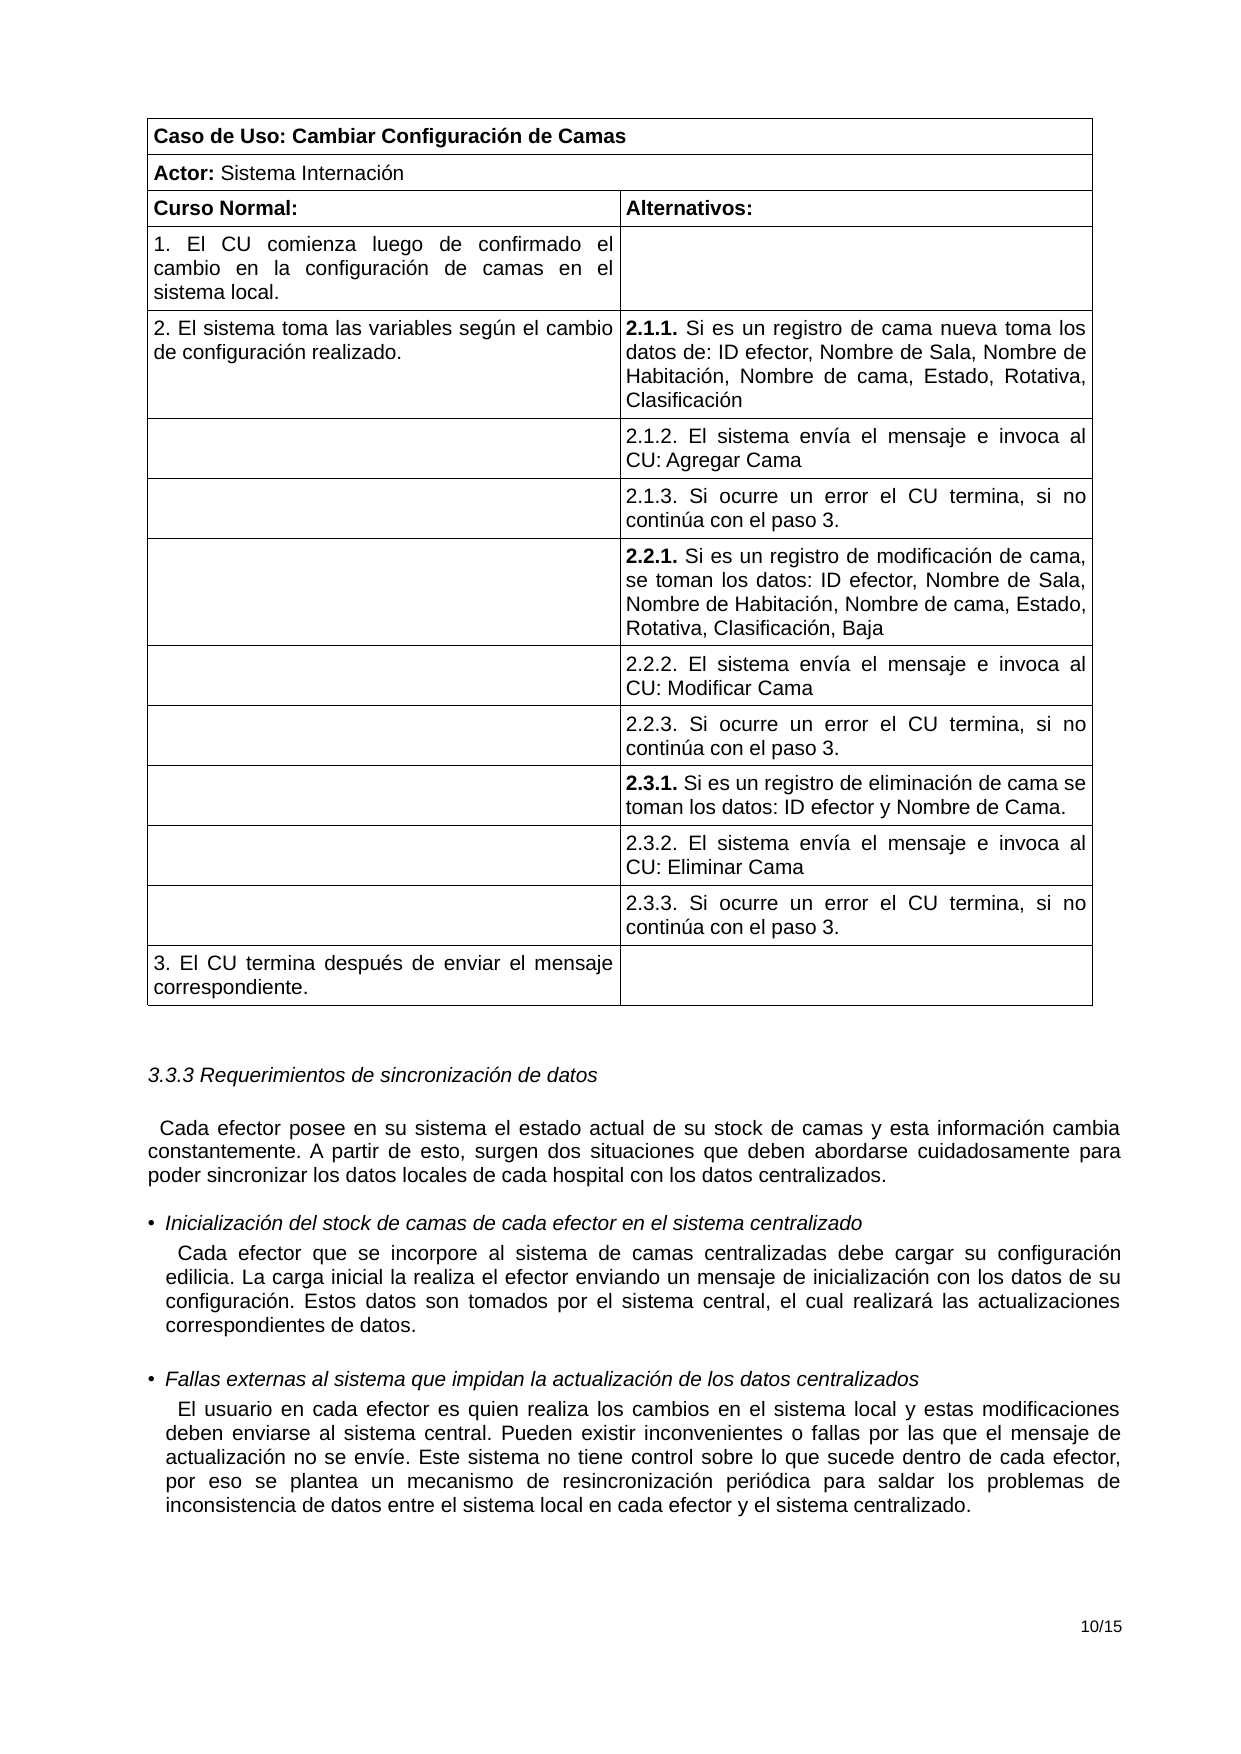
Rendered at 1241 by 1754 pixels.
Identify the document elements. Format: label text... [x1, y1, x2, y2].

table_cell 2.1.1. Si es un registro de cama nueva toma los datos de: ID efector, Nombre de Sala, Nombre de Habitación, Nombre de cama, Estado, Rotativa, Clasificación [621, 311, 1092, 418]
table_cell [148, 479, 620, 537]
text Cada efector que se incorpore al sistema de camas centralizadas debe cargar su configuración edilicia. La carga inicial la realiza el efector enviando un mensaje de inicialización con los datos de su configuración. Estos datos son tomados por el sistema central, el cual realizará las actualizaciones correspondientes de datos. [165, 1241, 1122, 1337]
table_cell 2.2.1. Si es un registro de modificación de cama, se toman los datos: ID efector, Nombre de Sala, Nombre de Habitación, Nombre de cama, Estado, Rotativa, Clasificación, Baja [621, 539, 1092, 645]
table_cell [148, 706, 620, 765]
list Fallas externas al sistema que impidan la actualización de los datos centralizados [148, 1367, 1122, 1391]
table_cell [148, 646, 620, 705]
table_cell 2.1.2. El sistema envía el mensaje e invoca al CU: Agregar Cama [621, 419, 1092, 477]
table_cell Alternativos: [621, 191, 1092, 226]
table_cell [621, 946, 1092, 1004]
list Inicialización del stock de camas de cada efector en el sistema centralizado [148, 1211, 1122, 1235]
table_cell [148, 826, 620, 885]
table_cell 2.3.1. Si es un registro de eliminación de cama se toman los datos: ID efector y Nombre de Cama. [621, 766, 1092, 825]
table_cell [148, 419, 620, 477]
table_cell [148, 886, 620, 945]
table_cell [148, 539, 620, 645]
table_cell Curso Normal: [148, 191, 620, 226]
table_cell 2.2.2. El sistema envía el mensaje e invoca al CU: Modificar Cama [621, 646, 1092, 705]
table_cell 2. El sistema toma las variables según el cambio de configuración realizado. [148, 311, 620, 418]
table_cell 2.1.3. Si ocurre un error el CU termina, si no continúa con el paso 3. [621, 479, 1092, 537]
text Cada efector posee en su sistema el estado actual de su stock de camas y esta información cambia constantemente. A partir de esto, surgen dos situaciones que deben abordarse cuidadosamente para poder sincronizar los datos locales de cada hospital con los datos centralizados. [148, 1115, 1122, 1187]
table_cell [621, 227, 1092, 310]
table_cell [148, 766, 620, 825]
table_header Caso de Uso: Cambiar Configuración de Camas [148, 119, 1092, 154]
text El usuario en cada efector es quien realiza los cambios en el sistema local y estas modificaciones deben enviarse al sistema central. Pueden existir inconvenientes o fallas por las que el mensaje de actualización no se envíe. Este sistema no tiene control sobre lo que sucede dentro de cada efector, por eso se plantea un mecanismo de resincronización periódica para saldar los problemas de inconsistencia de datos entre el sistema local en cada efector y el sistema centralizado. [165, 1397, 1122, 1517]
table_cell 3. El CU termina después de enviar el mensaje correspondiente. [148, 946, 620, 1004]
table_cell 2.2.3. Si ocurre un error el CU termina, si no continúa con el paso 3. [621, 706, 1092, 765]
table_cell 1. El CU comienza luego de confirmado el cambio en la configuración de camas en el sistema local. [148, 227, 620, 310]
text 3.3.3 Requerimientos de sincronización de datos [148, 1063, 1122, 1087]
table_cell 2.3.2. El sistema envía el mensaje e invoca al CU: Eliminar Cama [621, 826, 1092, 885]
table_cell Actor: Sistema Internación [148, 155, 1092, 190]
table_cell 2.3.3. Si ocurre un error el CU termina, si no continúa con el paso 3. [621, 886, 1092, 945]
